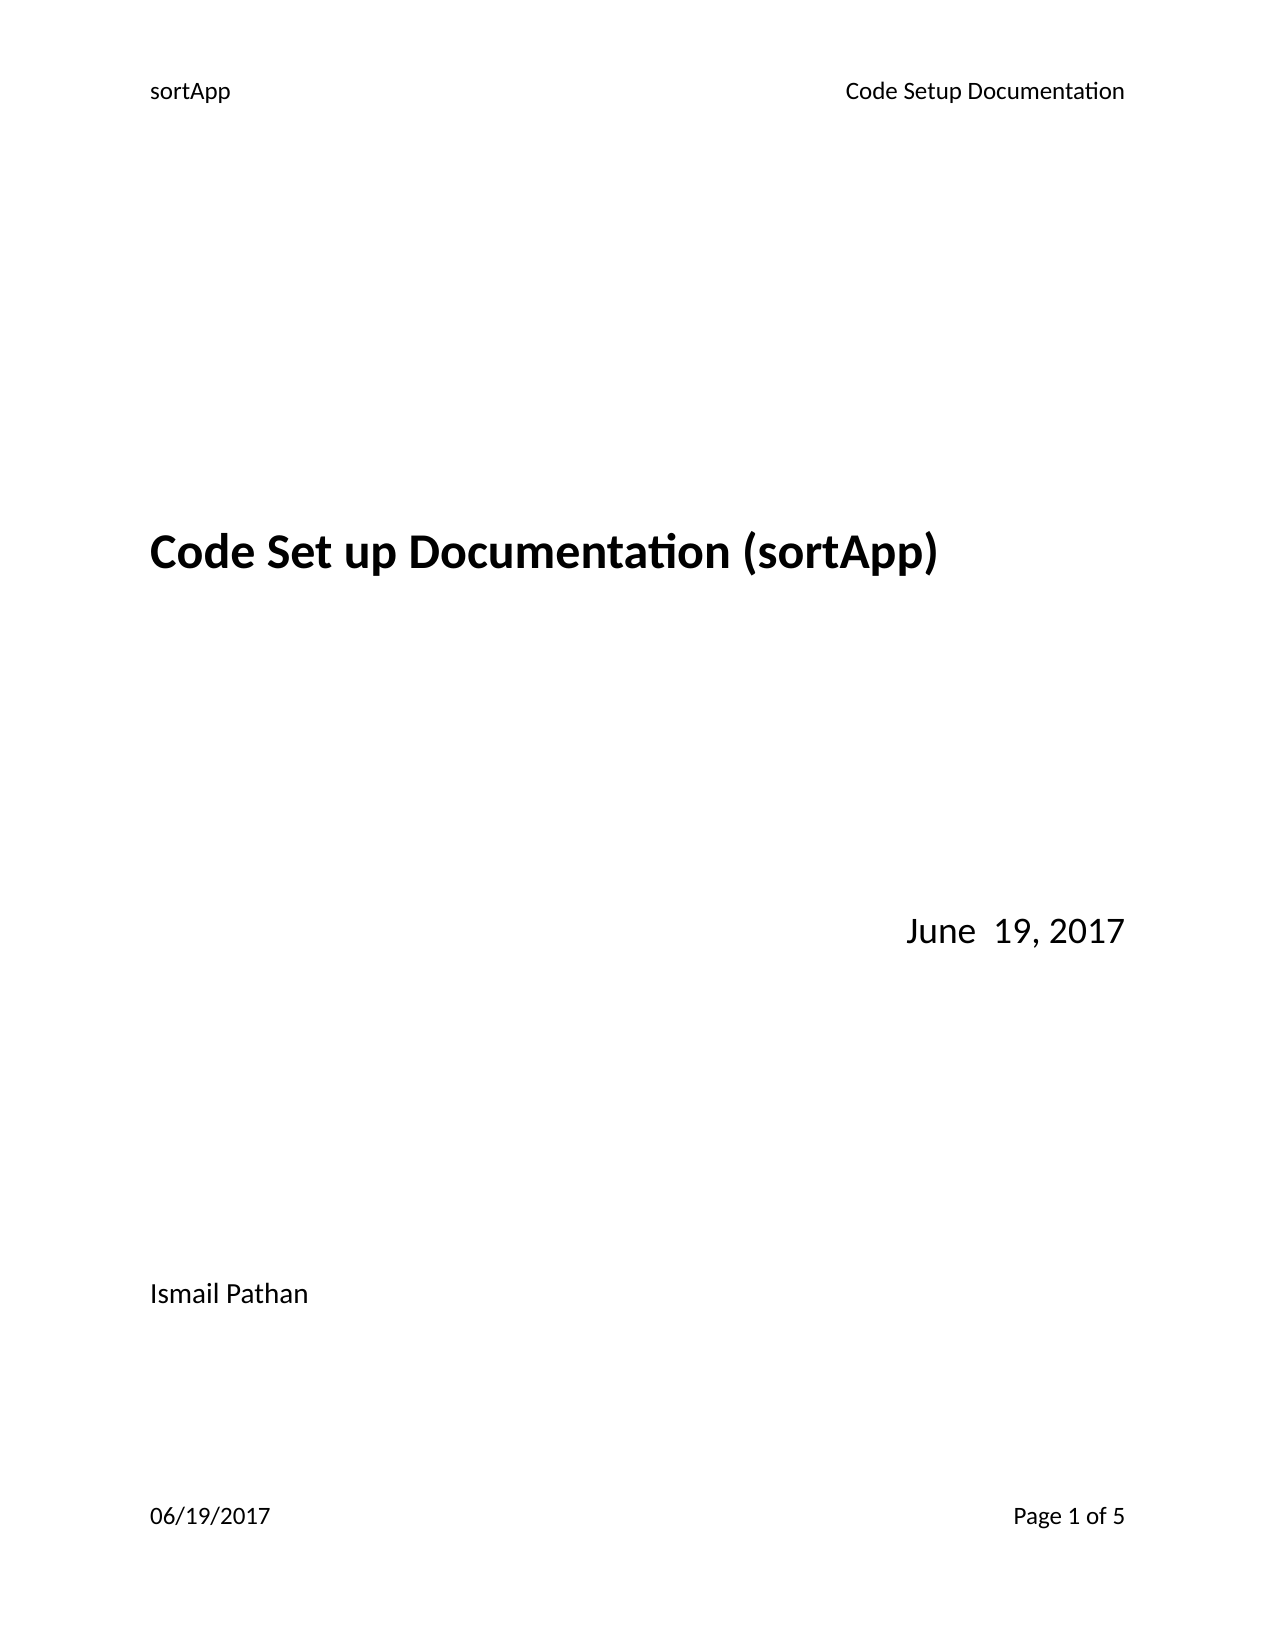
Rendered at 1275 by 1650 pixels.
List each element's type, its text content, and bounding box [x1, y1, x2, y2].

title Code Set up Documentation (sortApp) [150, 520, 1125, 581]
title June 19, 2017 [150, 907, 1125, 953]
text Ismail Pathan [150, 1275, 1125, 1310]
